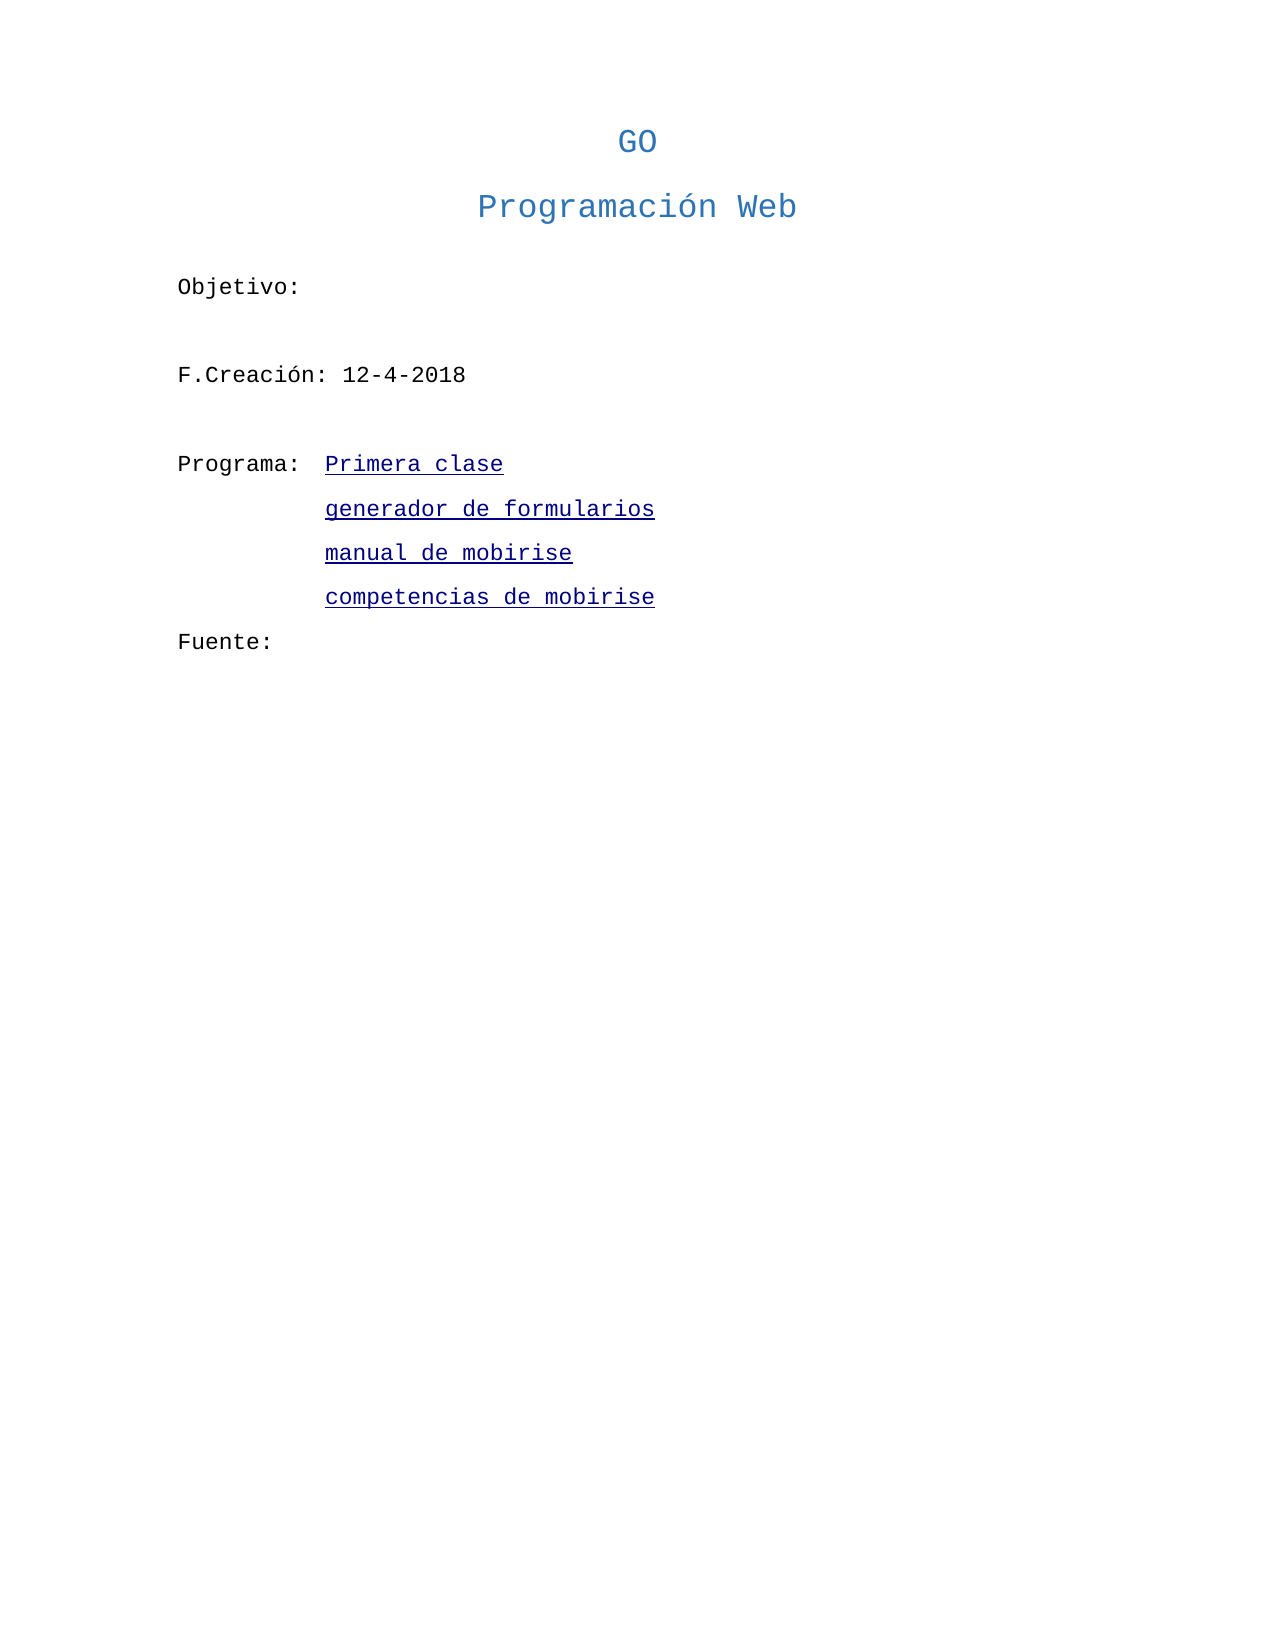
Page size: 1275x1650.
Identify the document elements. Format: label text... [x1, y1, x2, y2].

text generador de formularios [177, 497, 1098, 523]
text F.Creación: 12-4-2018 [177, 364, 1098, 390]
text Fuente: [177, 630, 1098, 656]
text Objetivo: [177, 275, 1098, 301]
text competencias de mobirise [177, 586, 1098, 612]
text manual de mobirise [177, 541, 1098, 567]
subtitle GO [177, 125, 1098, 163]
text Programa: Primera clase [177, 452, 1098, 478]
subtitle Programación Web [177, 190, 1098, 228]
